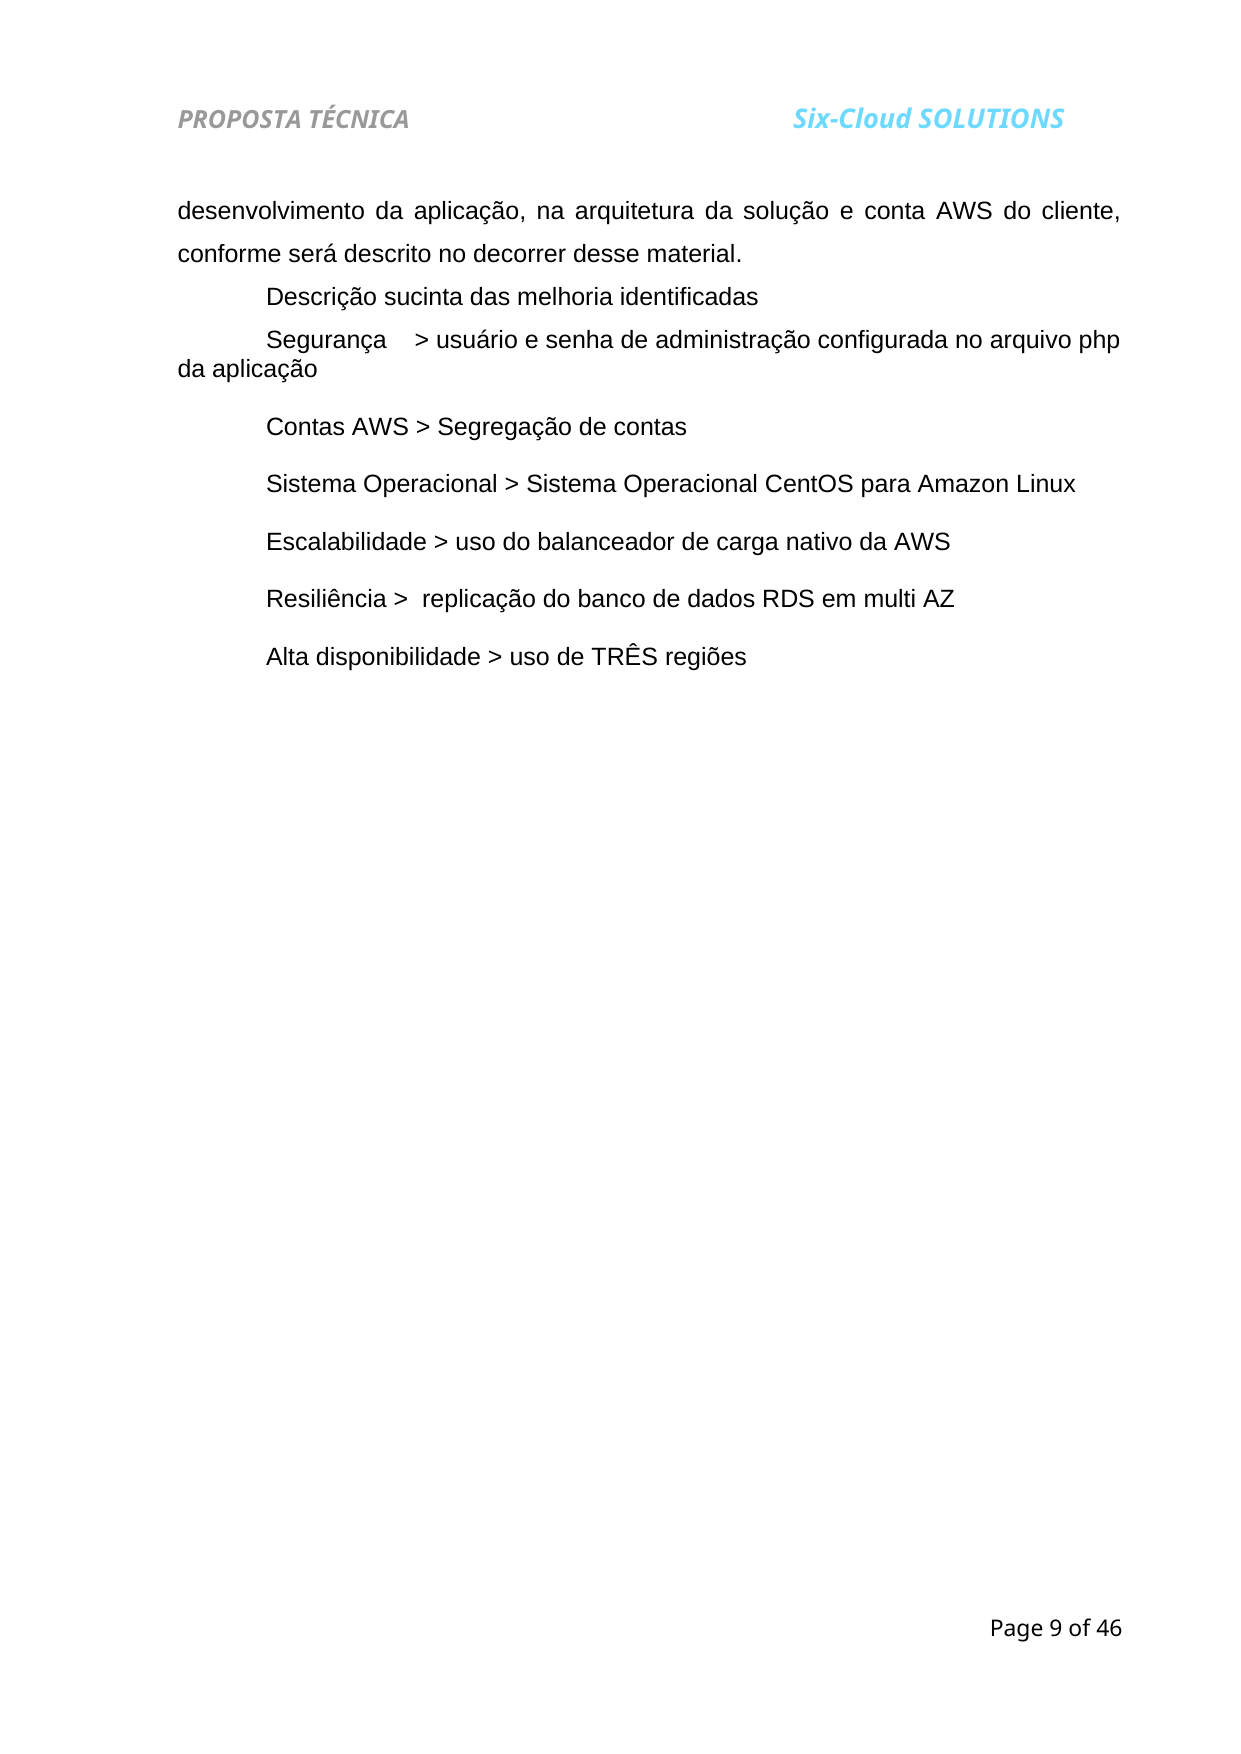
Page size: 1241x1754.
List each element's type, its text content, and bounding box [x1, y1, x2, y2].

text Contas AWS > Segregação de contas [177, 412, 1122, 440]
text Descrição sucinta das melhoria identificadas [177, 282, 1122, 311]
text desenvolvimento da aplicação, na arquitetura da solução e conta AWS do cliente, conforme será descrito no decorrer desse material. [177, 196, 1122, 268]
text Escalabilidade > uso do balanceador de carga nativo da AWS [177, 527, 1122, 555]
text Sistema Operacional > Sistema Operacional CentOS para Amazon Linux [177, 469, 1122, 498]
text Resiliência > replicação do banco de dados RDS em multi AZ [177, 584, 1122, 613]
text Alta disponibilidade > uso de TRÊS regiões [177, 642, 1122, 670]
text Segurança > usuário e senha de administração configurada no arquivo php da aplicação [177, 325, 1122, 383]
